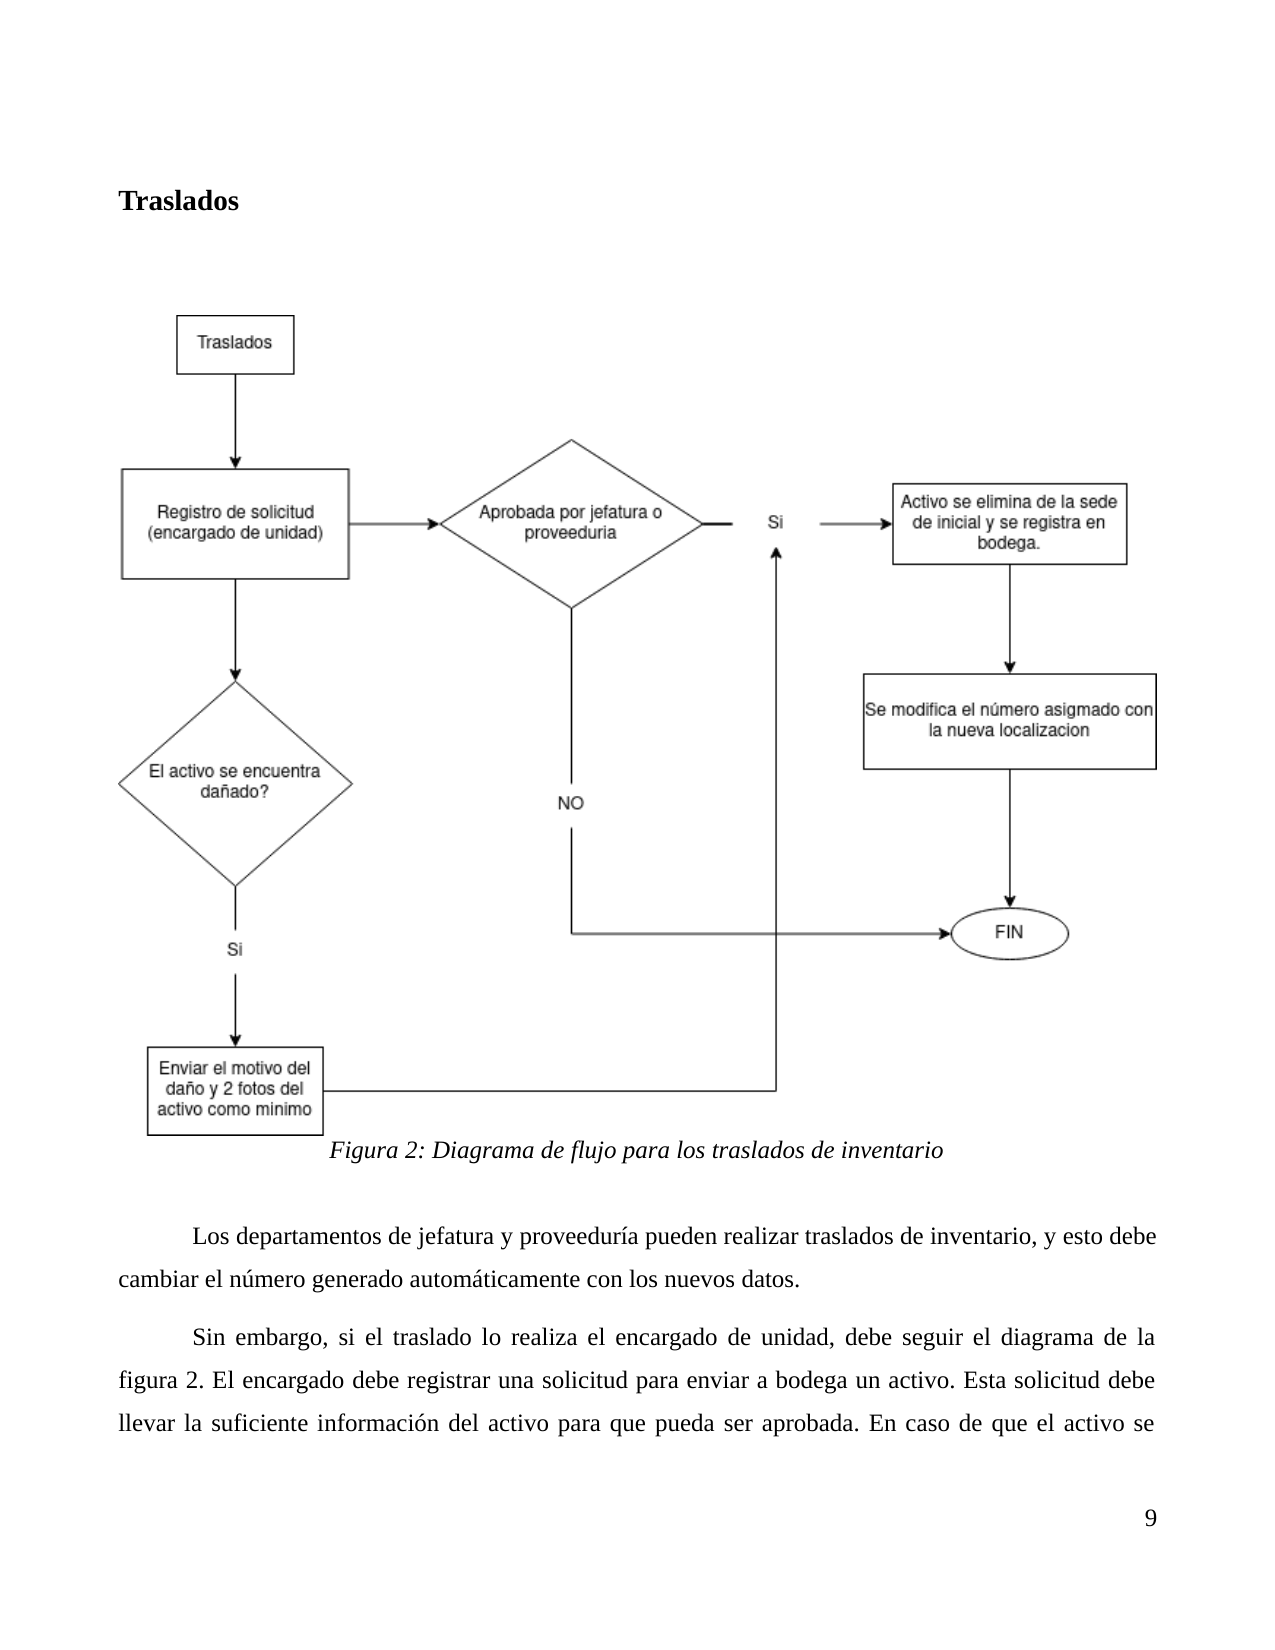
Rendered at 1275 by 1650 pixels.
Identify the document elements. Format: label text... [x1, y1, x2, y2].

text Los departamentos de jefatura y proveeduría pueden realizar traslados de inventario, y esto debe cambiar el número generado automáticamente con los nuevos datos. [118, 1164, 1157, 1293]
text Figura 2: Diagrama de flujo para los traslados de inventario [118, 1136, 1157, 1164]
picture [118, 315, 1157, 1136]
text [118, 303, 1157, 315]
subtitle Traslados [118, 183, 1157, 216]
text Sin embargo, si el traslado lo realiza el encargado de unidad, debe seguir el diagrama de la figura 2. El encargado debe registrar una solicitud para enviar a bodega un activo. Esta solicitud debe llevar la suficiente información del activo para que pueda ser aprobada. En caso de que el activo se [118, 1322, 1157, 1437]
